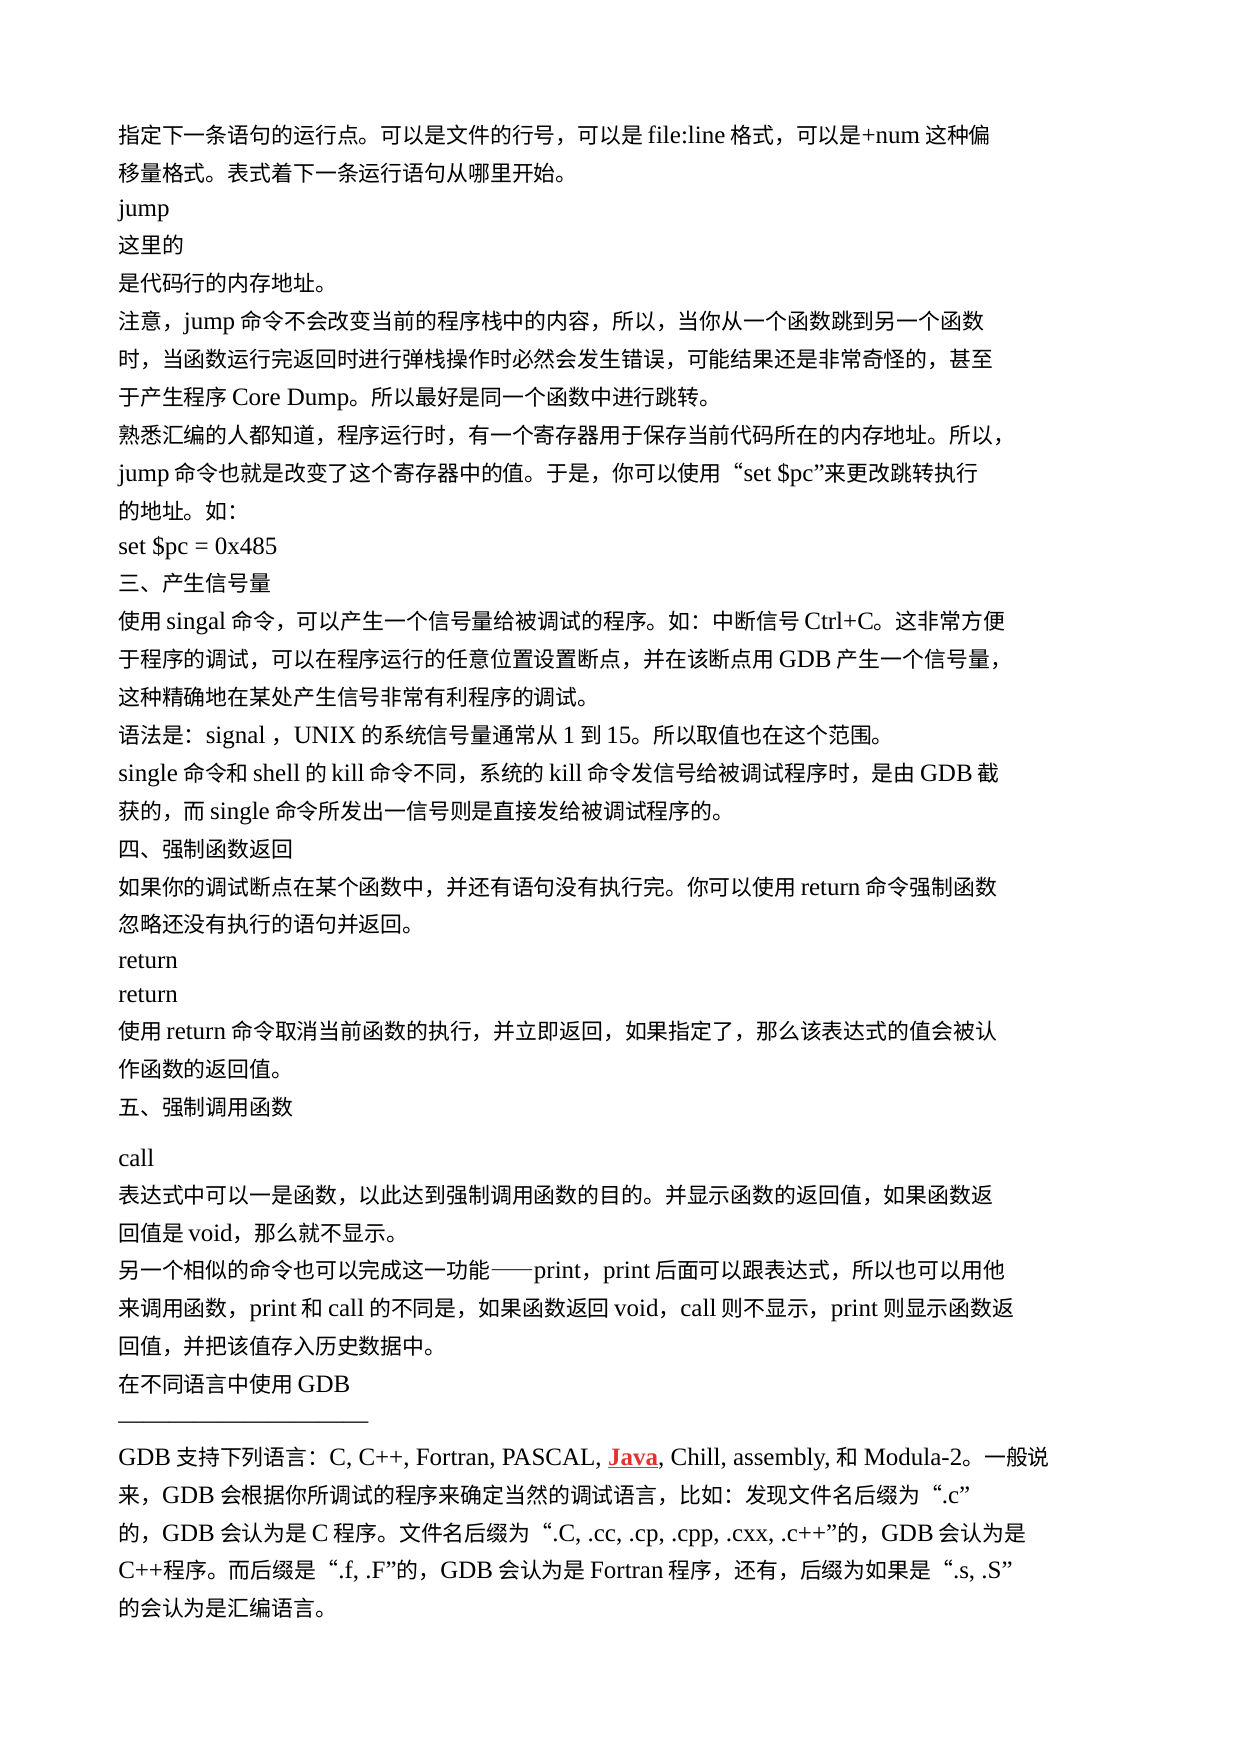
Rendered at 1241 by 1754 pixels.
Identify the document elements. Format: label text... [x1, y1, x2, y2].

text call 表达式中可以一是函数，以此达到强制调用函数的目的。并显示函数的返回值，如果函数返 回值是void，那么就不显示。 另一个相似的命令也可以完成这一功能——print，print后面可以跟表达式，所以也可以用他 来调用函数，print和call的不同是，如果函数返回void，call则不显示，print则显示函数返 回值，并把该值存入历史数据中。 在不同语言中使用GDB —————————— GDB支持下列语言：C, C++, Fortran, PASCAL, Java, Chill, assembly, 和 Modula-2。一般说 来，GDB会根据你所调试的程序来确定当然的调试语言，比如：发现文件名后缀为“.c” 的，GDB会认为是C程序。文件名后缀为“.C, .cc, .cp, .cpp, .cxx, .c++”的，GDB会认为是 C++程序。而后缀是“.f, .F”的，GDB会认为是Fortran程序，还有，后缀为如果是“.s, .S” 的会认为是汇编语言。 [118, 1143, 1122, 1623]
text 指定下一条语句的运行点。可以是文件的行号，可以是file:line格式，可以是+num这种偏 移量格式。表式着下一条运行语句从哪里开始。 jump 这里的 是代码行的内存地址。 注意，jump命令不会改变当前的程序栈中的内容，所以，当你从一个函数跳到另一个函数 时，当函数运行完返回时进行弹栈操作时必然会发生错误，可能结果还是非常奇怪的，甚至 于产生程序Core Dump。所以最好是同一个函数中进行跳转。 熟悉汇编的人都知道，程序运行时，有一个寄存器用于保存当前代码所在的内存地址。所以， jump命令也就是改变了这个寄存器中的值。于是，你可以使用“set $pc”来更改跳转执行 的地址。如： set $pc = 0x485 三、产生信号量 使用singal命令，可以产生一个信号量给被调试的程序。如：中断信号Ctrl+C。这非常方便 于程序的调试，可以在程序运行的任意位置设置断点，并在该断点用GDB产生一个信号量， 这种精确地在某处产生信号非常有利程序的调试。 语法是：signal ，UNIX的系统信号量通常从1到15。所以取值也在这个范围。 single命令和shell的kill命令不同，系统的kill命令发信号给被调试程序时，是由GDB截 获的，而single命令所发出一信号则是直接发给被调试程序的。 四、强制函数返回 如果你的调试断点在某个函数中，并还有语句没有执行完。你可以使用return命令强制函数 忽略还没有执行的语句并返回。 return return 使用return命令取消当前函数的执行，并立即返回，如果指定了，那么该表达式的值会被认 作函数的返回值。 五、强制调用函数 [118, 118, 1122, 1122]
